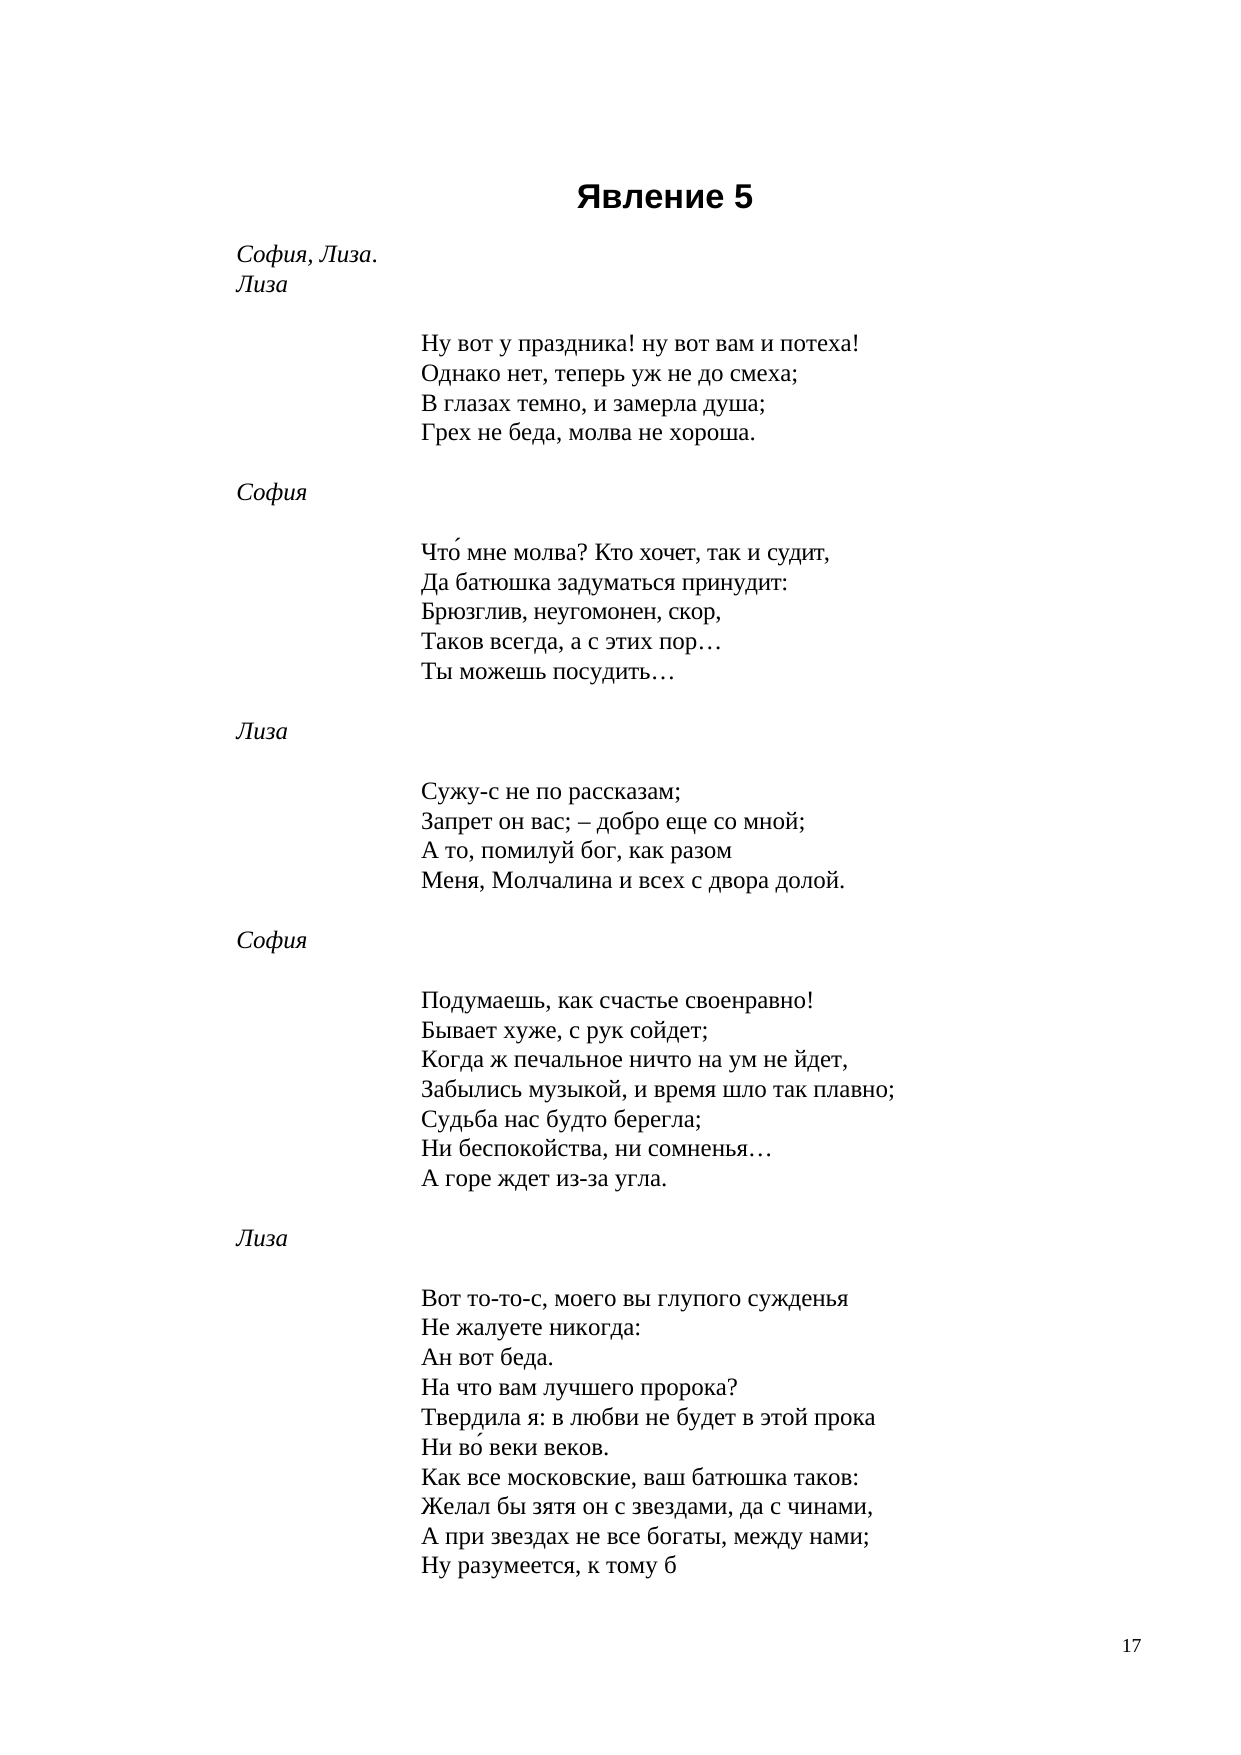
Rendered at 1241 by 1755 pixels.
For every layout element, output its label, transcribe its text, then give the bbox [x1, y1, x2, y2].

text Ан вот беда. [421, 1342, 1168, 1371]
text София [236, 925, 1168, 954]
text Меня, Молчалина и всех с двора долой. [421, 865, 1168, 894]
text Подумаешь, как счастье своенравно! Бывает хуже, с рук сойдет; [421, 985, 857, 1043]
text Вот то-то-с, моего вы глупого сужденья Не жалуете никогда: [421, 1283, 857, 1341]
text Лиза [236, 1223, 1168, 1252]
text София, Лиза. Лиза [236, 239, 380, 298]
text Что́ мне молва? Кто хочет, так и судит, Да батюшка задуматься принудит: Брюзглив, неугомонен, скор, [421, 537, 846, 625]
text Ну вот у праздника! ну вот вам и потеха! Однако нет, теперь уж не до смеха; [421, 328, 893, 387]
text Таков всегда, а с этих пор… Ты можешь посудить… [421, 626, 733, 685]
text Явление 5 [252, 176, 1077, 216]
text Как все московские, ваш батюшка таков: Желал бы зятя он с звездами, да с чинами, А при звездах не все богаты, между нами; Ну разумеется, к тому б [421, 1462, 881, 1579]
text София [236, 477, 1168, 506]
text Ни беспокойства, ни сомненья… А горе ждет из-за угла. [421, 1133, 784, 1192]
text Запрет он вас; – добро еще со мной; А то, помилуй бог, как разом [421, 806, 819, 864]
text На что вам лучшего пророка? [421, 1372, 1168, 1401]
text Когда ж печальное ничто на ум не йдет, Забылись музыкой, и время шло так плавно; Судьба нас будто берегла; [421, 1044, 946, 1132]
text Твердила я: в любви не будет в этой прока Ни во́ веки веков. [421, 1402, 878, 1461]
text Лиза [236, 716, 1168, 744]
text Сужу-с не по рассказам; [421, 776, 1168, 804]
text В глазах темно, и замерла душа; Грех не беда, молва не хороша. [421, 388, 784, 446]
